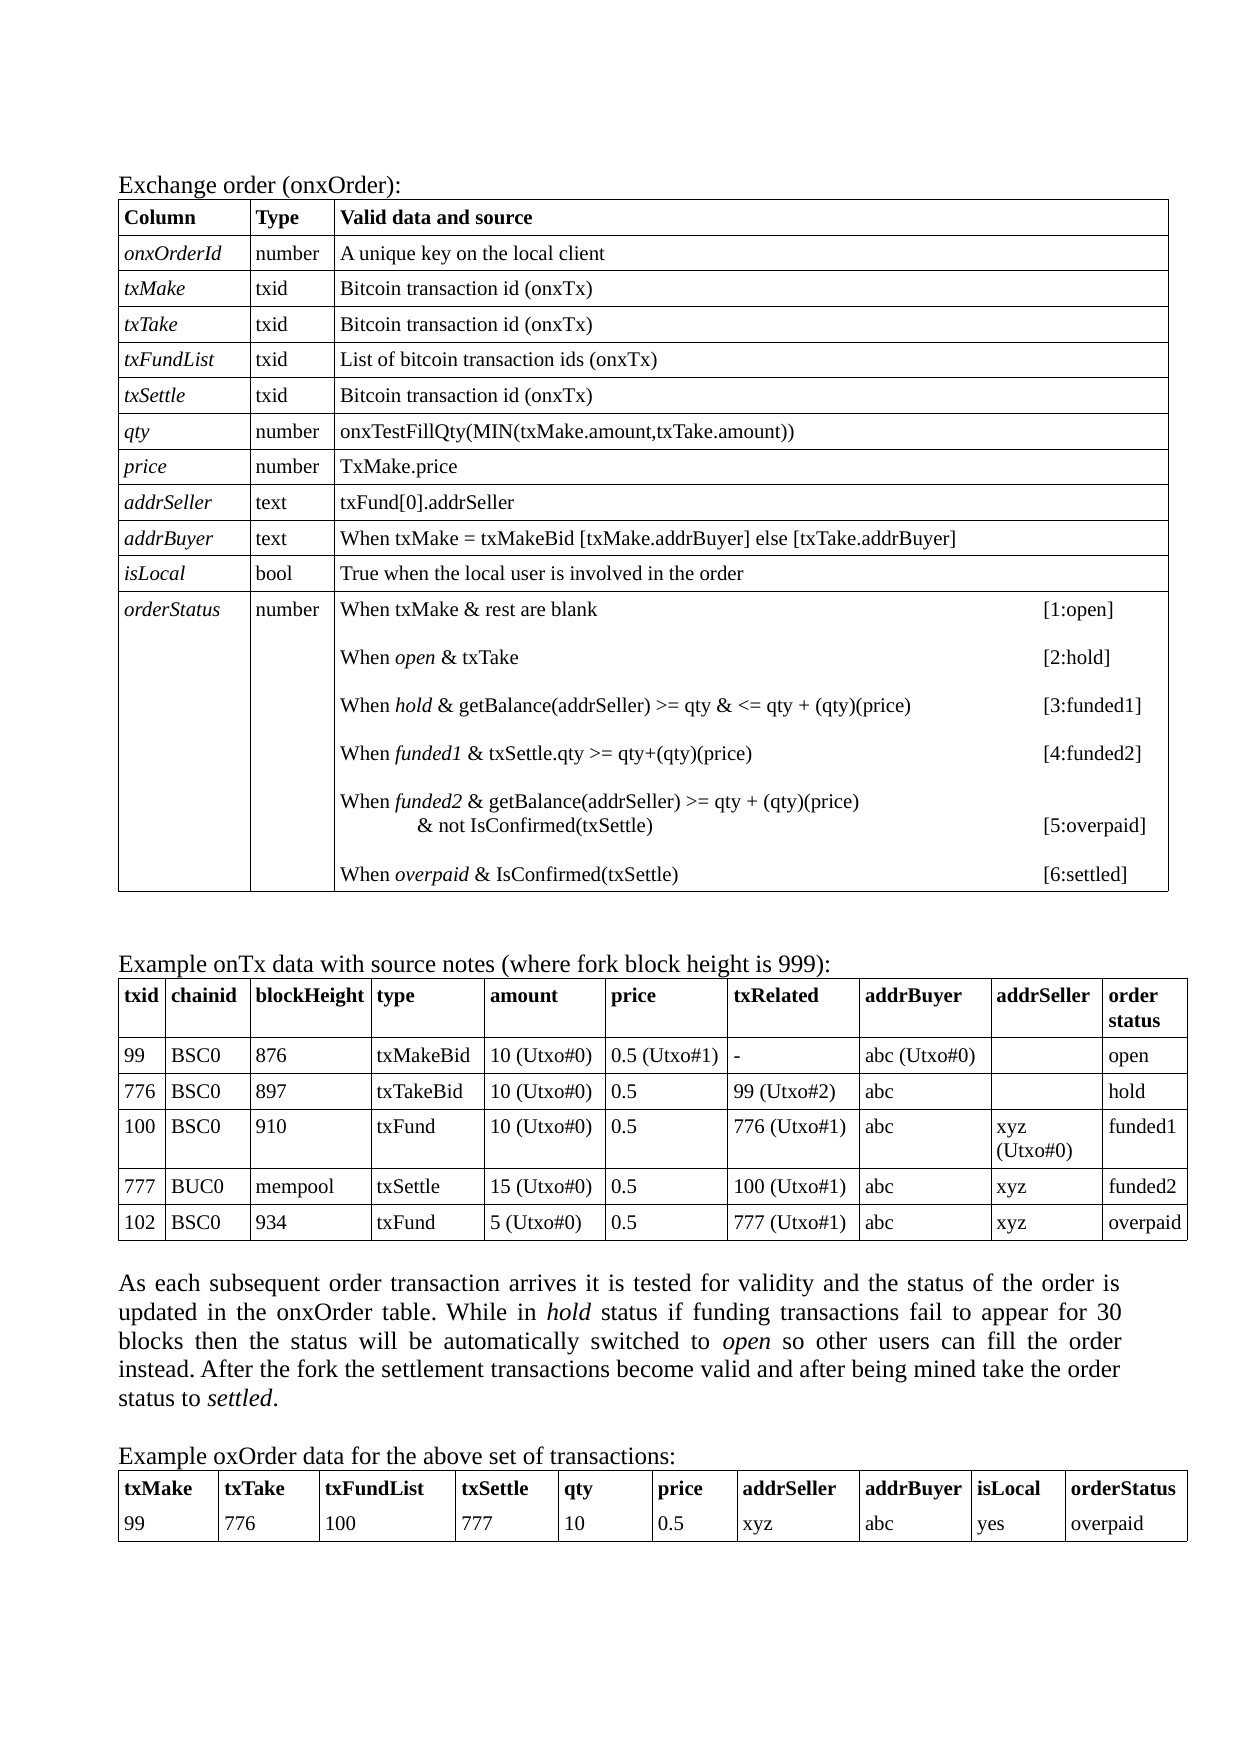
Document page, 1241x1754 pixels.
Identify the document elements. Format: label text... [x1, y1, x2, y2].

table_cell txMake [119, 271, 250, 306]
table_cell overpaid [1066, 1505, 1187, 1541]
table_cell number [251, 592, 334, 891]
table_cell txid [251, 343, 334, 377]
table_cell 100 [320, 1505, 455, 1541]
table_cell abc [860, 1505, 971, 1541]
table_header addrSeller [738, 1471, 859, 1505]
table_cell txid [251, 307, 334, 342]
table_cell Bitcoin transaction id (onxTx) [335, 378, 1168, 413]
table_cell 15 (Utxo#0) [485, 1169, 605, 1204]
table_cell txTakeBid [372, 1074, 484, 1108]
table_cell txFund[0].addrSeller [335, 485, 1168, 520]
table_cell xyz [992, 1205, 1102, 1239]
table_cell 99 (Utxo#2) [728, 1074, 859, 1108]
text Exchange order (onxOrder): [118, 170, 1122, 199]
table_cell 910 [251, 1110, 371, 1168]
table_cell funded2 [1103, 1169, 1187, 1204]
table_header isLocal [972, 1471, 1065, 1505]
table_cell [992, 1074, 1102, 1108]
table_cell txFundList [119, 343, 250, 377]
table_header addrBuyer [860, 979, 991, 1037]
table_cell TxMake.price [335, 450, 1168, 484]
table_cell BUC0 [166, 1169, 250, 1204]
table_cell mempool [251, 1169, 371, 1204]
table_cell 5 (Utxo#0) [485, 1205, 605, 1239]
table_cell 876 [251, 1038, 371, 1073]
table_cell txFund [372, 1205, 484, 1239]
table_cell number [251, 236, 334, 270]
table_cell A unique key on the local client [335, 236, 1168, 270]
table_cell When txMake = txMakeBid [txMake.addrBuyer] else [txTake.addrBuyer] [335, 521, 1168, 555]
table_cell - [728, 1038, 859, 1073]
table_cell overpaid [1103, 1205, 1187, 1239]
table_cell 776 [119, 1074, 165, 1108]
table_header qty [559, 1471, 652, 1505]
table_cell When txMake & rest are blank [1:open] When open & txTake [2:hold] When hold & getBalance(addrSeller) >= qty & <= qty + (qty)(price) [3:funded1] When funded1 & txSettle.qty >= qty+(qty)(price) [4:funded2] When funded2 & getBalance(addrSeller) >= qty + (qty)(price) & not IsConfirmed(txSettle) [5:overpaid] When overpaid & IsConfirmed(txSettle) [6:settled] [335, 592, 1168, 891]
table_cell isLocal [119, 556, 250, 591]
table_cell qty [119, 414, 250, 448]
table_cell abc [860, 1169, 991, 1204]
table_cell number [251, 414, 334, 448]
table_cell 776 [219, 1505, 319, 1541]
table_cell 777 [119, 1169, 165, 1204]
table_cell txTake [119, 307, 250, 342]
table_cell 0.5 (Utxo#1) [606, 1038, 727, 1073]
table_cell [992, 1038, 1102, 1073]
table_cell List of bitcoin transaction ids (onxTx) [335, 343, 1168, 377]
table_header Valid data and source [335, 200, 1168, 235]
table_header txMake [119, 1471, 218, 1505]
table_cell 10 (Utxo#0) [485, 1074, 605, 1108]
table_header price [606, 979, 727, 1037]
table_header orderStatus [1066, 1471, 1187, 1505]
table_cell funded1 [1103, 1110, 1187, 1168]
table_cell txFund [372, 1110, 484, 1168]
table_header txFundList [320, 1471, 455, 1505]
table_cell onxOrderId [119, 236, 250, 270]
table_cell 777 [456, 1505, 558, 1541]
table_cell 99 [119, 1038, 165, 1073]
text Example onTx data with source notes (where fork block height is 999): [118, 949, 1122, 978]
table_cell yes [972, 1505, 1065, 1541]
table_cell 99 [119, 1505, 218, 1541]
table_cell open [1103, 1038, 1187, 1073]
table_header blockHeight [251, 979, 371, 1037]
table_cell bool [251, 556, 334, 591]
table_cell xyz [738, 1505, 859, 1541]
text As each subsequent order transaction arrives it is tested for validity and the status of the order is updated in the onxOrder table. While in hold status if funding transactions fail to appear for 30 blocks then the status will be automatically switched to open so other users can fill the order instead. After the fork the settlement transactions become valid and after being mined take the order status to settled. [118, 1268, 1122, 1412]
table_header price [653, 1471, 737, 1505]
table_cell price [119, 450, 250, 484]
table_cell 10 (Utxo#0) [485, 1038, 605, 1073]
table_header addrSeller [992, 979, 1102, 1037]
table_cell txSettle [119, 378, 250, 413]
table_cell orderStatus [119, 592, 250, 891]
table_cell Bitcoin transaction id (onxTx) [335, 307, 1168, 342]
table_cell 0.5 [606, 1205, 727, 1239]
table_cell txMakeBid [372, 1038, 484, 1073]
table_cell txid [251, 271, 334, 306]
table_cell 102 [119, 1205, 165, 1239]
table_cell 934 [251, 1205, 371, 1239]
table_cell BSC0 [166, 1074, 250, 1108]
table_header Column [119, 200, 250, 235]
table_cell abc (Utxo#0) [860, 1038, 991, 1073]
table_cell abc [860, 1205, 991, 1239]
table_header Type [251, 200, 334, 235]
table_cell 10 (Utxo#0) [485, 1110, 605, 1168]
table_cell xyz [992, 1169, 1102, 1204]
table_header chainid [166, 979, 250, 1037]
table_cell 0.5 [606, 1110, 727, 1168]
table_cell 100 [119, 1110, 165, 1168]
table_header txRelated [728, 979, 859, 1037]
table_cell abc [860, 1074, 991, 1108]
table_cell text [251, 521, 334, 555]
table_header order status [1103, 979, 1187, 1037]
table_cell number [251, 450, 334, 484]
table_cell Bitcoin transaction id (onxTx) [335, 271, 1168, 306]
table_cell 10 [559, 1505, 652, 1541]
table_header type [372, 979, 484, 1037]
table_cell addrBuyer [119, 521, 250, 555]
table_cell 777 (Utxo#1) [728, 1205, 859, 1239]
table_cell True when the local user is involved in the order [335, 556, 1168, 591]
table_header addrBuyer [860, 1471, 971, 1505]
text Example oxOrder data for the above set of transactions: [118, 1441, 1122, 1469]
table_cell xyz (Utxo#0) [992, 1110, 1102, 1168]
table_cell 897 [251, 1074, 371, 1108]
table_cell txid [251, 378, 334, 413]
table_cell 776 (Utxo#1) [728, 1110, 859, 1168]
table_header amount [485, 979, 605, 1037]
table_cell 0.5 [606, 1074, 727, 1108]
table_cell addrSeller [119, 485, 250, 520]
table_cell BSC0 [166, 1038, 250, 1073]
table_cell hold [1103, 1074, 1187, 1108]
table_cell 0.5 [653, 1505, 737, 1541]
table_cell BSC0 [166, 1205, 250, 1239]
table_header txSettle [456, 1471, 558, 1505]
table_cell text [251, 485, 334, 520]
table_cell abc [860, 1110, 991, 1168]
table_cell onxTestFillQty(MIN(txMake.amount,txTake.amount)) [335, 414, 1168, 448]
table_cell txSettle [372, 1169, 484, 1204]
table_cell 100 (Utxo#1) [728, 1169, 859, 1204]
table_header txTake [219, 1471, 319, 1505]
table_cell 0.5 [606, 1169, 727, 1204]
table_header txid [119, 979, 165, 1037]
table_cell BSC0 [166, 1110, 250, 1168]
